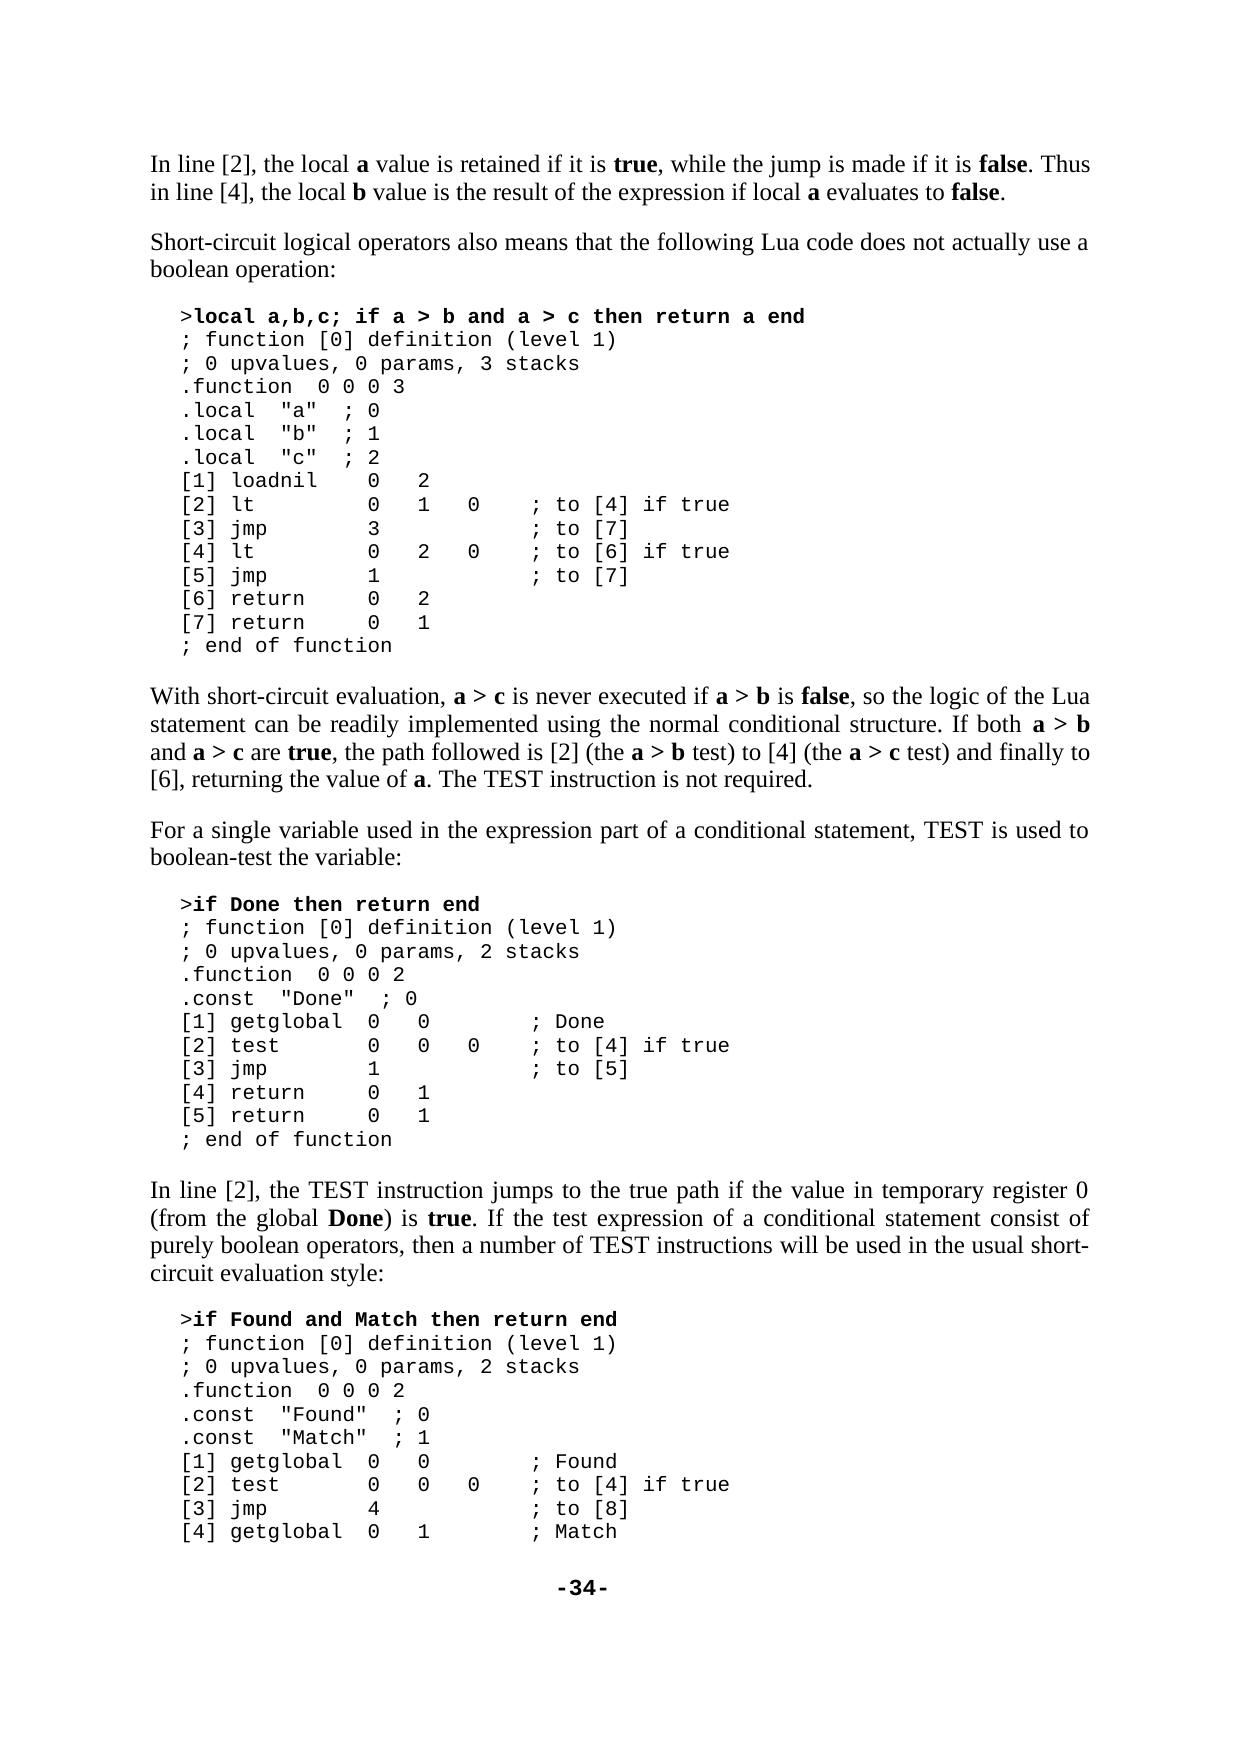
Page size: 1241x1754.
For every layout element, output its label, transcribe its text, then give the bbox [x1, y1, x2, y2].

text [2] lt 0 1 0 ; to [4] if true [180, 494, 1091, 518]
text >local a,b,c; if a > b and a > c then return a end [180, 306, 1091, 329]
text .const "Found" ; 0 [180, 1404, 1091, 1427]
text ; function [0] definition (level 1) [180, 329, 1091, 353]
text [4] return 0 1 [180, 1082, 1091, 1106]
text .local "a" ; 0 [180, 400, 1091, 423]
text In line [2], the local a value is retained if it is true, while the jump is made if it is false. Thus in line [4], the local b value is the result of the expression if local a evaluates to false. [150, 150, 1091, 205]
text ; end of function [180, 635, 1091, 659]
text .const "Done" ; 0 [180, 988, 1091, 1011]
text ; 0 upvalues, 0 params, 2 stacks [180, 941, 1091, 964]
text .local "c" ; 2 [180, 447, 1091, 471]
text [2] test 0 0 0 ; to [4] if true [180, 1035, 1091, 1058]
text With short-circuit evaluation, a > c is never executed if a > b is false, so the logic of the Lua statement can be readily implemented using the normal conditional structure. If both a > b and a > c are true, the path followed is [2] (the a > b test) to [4] (the a > c test) and finally to [6], returning the value of a. The TEST instruction is not required. [150, 682, 1091, 793]
text [4] lt 0 2 0 ; to [6] if true [180, 541, 1091, 565]
text ; 0 upvalues, 0 params, 3 stacks [180, 353, 1091, 376]
text [1] getglobal 0 0 ; Done [180, 1011, 1091, 1035]
text Short-circuit logical operators also means that the following Lua code does not actually use a boolean operation: [150, 228, 1091, 283]
text [1] getglobal 0 0 ; Found [180, 1451, 1091, 1474]
text [5] jmp 1 ; to [7] [180, 565, 1091, 588]
text In line [2], the TEST instruction jumps to the true path if the value in temporary register 0 (from the global Done) is true. If the test expression of a conditional statement consist of purely boolean operators, then a number of TEST instructions will be used in the usual short-circuit evaluation style: [150, 1176, 1091, 1287]
text ; end of function [180, 1129, 1091, 1153]
text [3] jmp 3 ; to [7] [180, 518, 1091, 541]
text [4] getglobal 0 1 ; Match [180, 1521, 1091, 1545]
text .function 0 0 0 3 [180, 376, 1091, 400]
text ; 0 upvalues, 0 params, 2 stacks [180, 1357, 1091, 1380]
text ; function [0] definition (level 1) [180, 917, 1091, 941]
text .const "Match" ; 1 [180, 1427, 1091, 1451]
text .local "b" ; 1 [180, 423, 1091, 447]
text [3] jmp 4 ; to [8] [180, 1498, 1091, 1521]
text .function 0 0 0 2 [180, 1380, 1091, 1404]
text [1] loadnil 0 2 [180, 471, 1091, 494]
text [5] return 0 1 [180, 1106, 1091, 1129]
text For a single variable used in the expression part of a conditional statement, TEST is used to boolean-test the variable: [150, 816, 1091, 871]
text [6] return 0 2 [180, 588, 1091, 612]
text [3] jmp 1 ; to [5] [180, 1058, 1091, 1082]
text >if Done then return end [180, 894, 1091, 917]
text [2] test 0 0 0 ; to [4] if true [180, 1474, 1091, 1498]
text >if Found and Match then return end [180, 1309, 1091, 1333]
text .function 0 0 0 2 [180, 964, 1091, 988]
text ; function [0] definition (level 1) [180, 1333, 1091, 1357]
text [7] return 0 1 [180, 612, 1091, 635]
